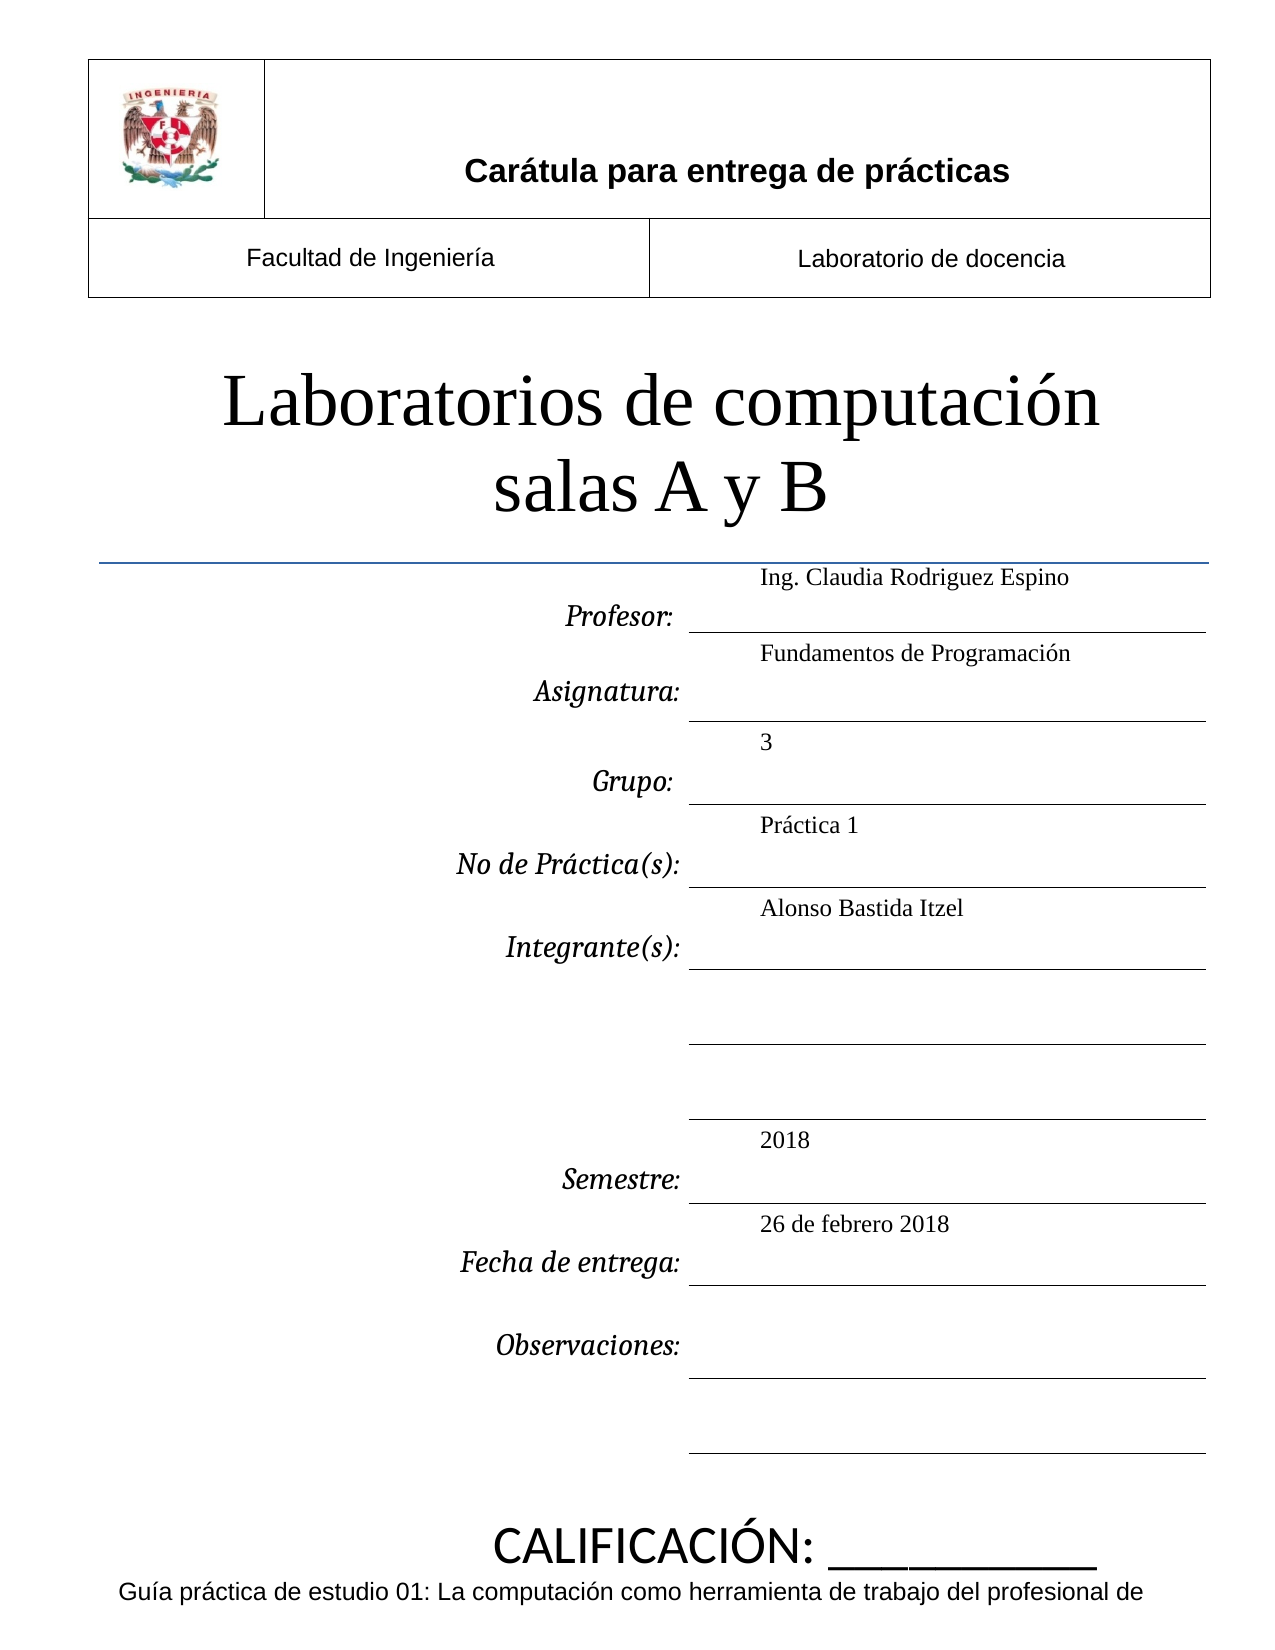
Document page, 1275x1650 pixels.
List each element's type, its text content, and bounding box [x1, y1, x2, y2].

table_cell Fecha de entrega: [118, 1203, 688, 1285]
table_header [89, 60, 264, 217]
table_cell [118, 1044, 688, 1119]
table_cell [118, 1378, 688, 1453]
table_cell Alonso Bastida Itzel [689, 888, 1206, 969]
table_cell 26 de febrero 2018 [689, 1204, 1206, 1285]
table_cell Asignatura: [118, 631, 688, 721]
table_cell [689, 1286, 1206, 1378]
table_cell Facultad de Ingeniería [89, 219, 649, 297]
table_cell Práctica 1 [689, 805, 1206, 887]
table_cell Grupo: [118, 721, 688, 804]
table_cell 2018 [689, 1120, 1206, 1202]
table_cell Fundamentos de Programación [689, 633, 1206, 721]
table_cell Laboratorio de docencia [650, 219, 1210, 297]
text salas A y B [118, 441, 1205, 528]
table_cell [689, 970, 1206, 1044]
table_header Ing. Claudia Rodriguez Espino [689, 564, 1206, 631]
table_cell [118, 969, 688, 1044]
text Guía práctica de estudio 01: La computación como herramienta de trabajo del profesional de [118, 1577, 1205, 1606]
table_header Profesor: [118, 564, 688, 631]
table_header [689, 556, 1206, 562]
text Laboratorios de computación [118, 355, 1205, 441]
table_cell [689, 1045, 1206, 1119]
table_cell No de Práctica(s): [118, 804, 688, 887]
table_cell 3 [689, 722, 1206, 804]
table_cell Integrante(s): [118, 887, 688, 969]
table_header Carátula para entrega de prácticas [265, 60, 1210, 217]
table_cell Observaciones: [118, 1285, 688, 1378]
table_cell Semestre: [118, 1119, 688, 1202]
table_cell [689, 1379, 1206, 1453]
text CALIFICACIÓN: __________ [118, 1511, 1205, 1577]
table_header [118, 556, 688, 562]
